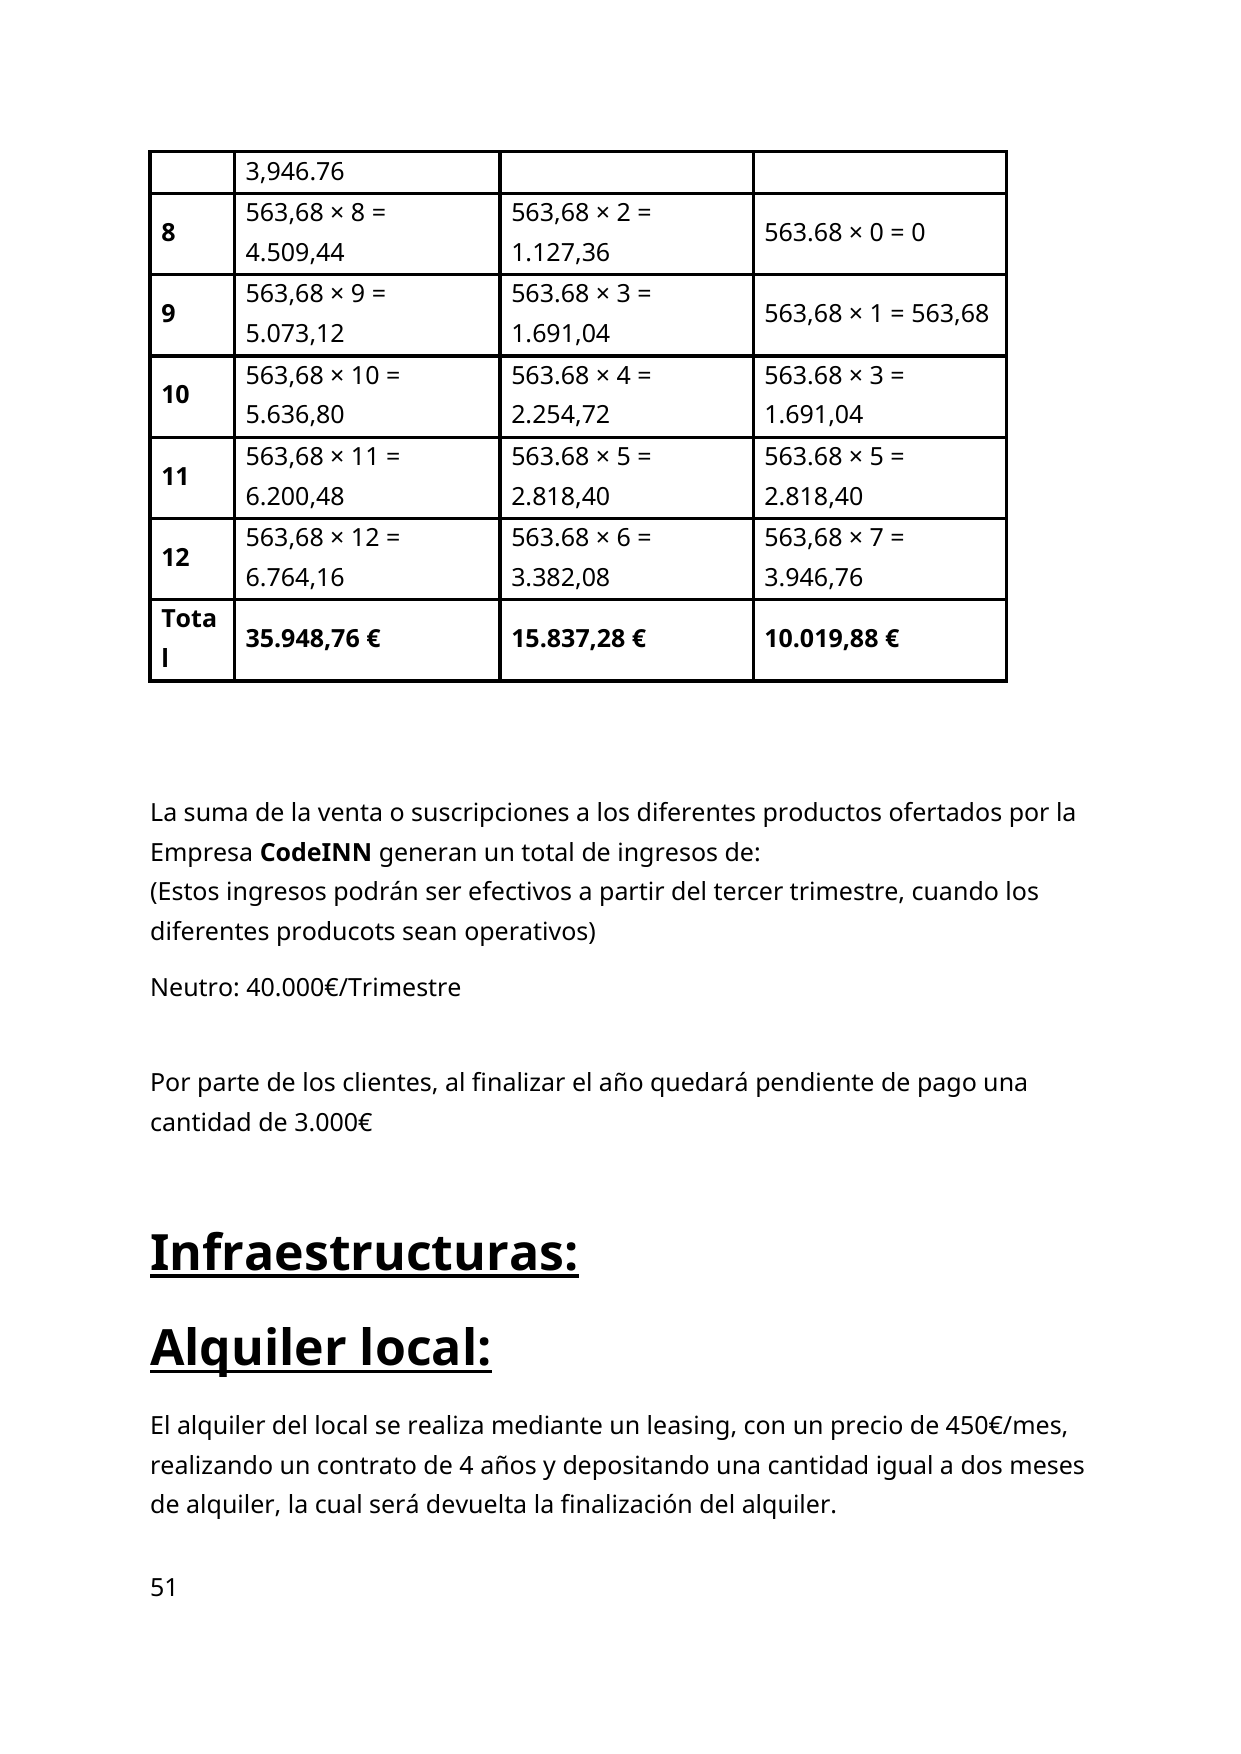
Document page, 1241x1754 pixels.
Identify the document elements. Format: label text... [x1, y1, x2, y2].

table_cell [152, 153, 233, 192]
table_cell 563,68 × 11 = 6.200,48 [236, 439, 498, 517]
table_cell 11 [152, 439, 233, 517]
table_cell 10 [152, 358, 233, 436]
table_cell 563.68 × 5 = 2.818,40 [502, 439, 752, 517]
table_cell 563.68 × 0 = 0 [755, 195, 1005, 273]
table_cell 563,68 × 12 = 6.764,16 [236, 520, 498, 598]
table_cell 12 [152, 520, 233, 598]
table_cell 563.68 × 5 = 2.818,40 [755, 439, 1005, 517]
table_cell 563,68 × 2 = 1.127,36 [502, 195, 752, 273]
text Neutro: 40.000€/Trimestre [150, 969, 1090, 1043]
table_cell 563,68 × 7 = 3.946,76 [755, 520, 1005, 598]
table_cell 563,68 × 1 = 563,68 [755, 276, 1005, 354]
text El alquiler del local se realiza mediante un leasing, con un precio de 450€/mes, realizando un contrato de 4 años y depositando una cantidad igual a dos meses de alquiler, la cual será devuelta la finalización del alquiler. [150, 1408, 1090, 1521]
table_cell 563.68 × 4 = 2.254,72 [502, 358, 752, 436]
table_cell 15.837,28 € [502, 601, 752, 679]
table_cell 9 [152, 276, 233, 354]
table_cell [755, 153, 1005, 192]
text La suma de la venta o suscripciones a los diferentes productos ofertados por la Empresa CodeINN generan un total de ingresos de: (Estos ingresos podrán ser efectivos a partir del tercer trimestre, cuando los diferentes producots sean operativos) [150, 795, 1090, 947]
table_cell 563.68 × 3 = 1.691,04 [755, 358, 1005, 436]
table_cell [502, 153, 752, 192]
table_cell 8 [152, 195, 233, 273]
table_cell 563.68 × 3 = 1.691,04 [502, 276, 752, 354]
table_cell 35.948,76 € [236, 601, 498, 679]
text Infraestructuras: [150, 1217, 1090, 1285]
table_cell Total [152, 601, 233, 679]
text Por parte de los clientes, al finalizar el año quedará pendiente de pago una cantidad de 3.000€ [150, 1065, 1090, 1138]
table_cell 563.68 × 6 = 3.382,08 [502, 520, 752, 598]
table_cell 10.019,88 € [755, 601, 1005, 679]
table_cell 563,68 × 8 = 4.509,44 [236, 195, 498, 273]
table_cell 3,946.76 [236, 153, 498, 192]
table_cell 563,68 × 10 = 5.636,80 [236, 358, 498, 436]
text Alquiler local: [150, 1312, 1090, 1380]
table_cell 563,68 × 9 = 5.073,12 [236, 276, 498, 354]
